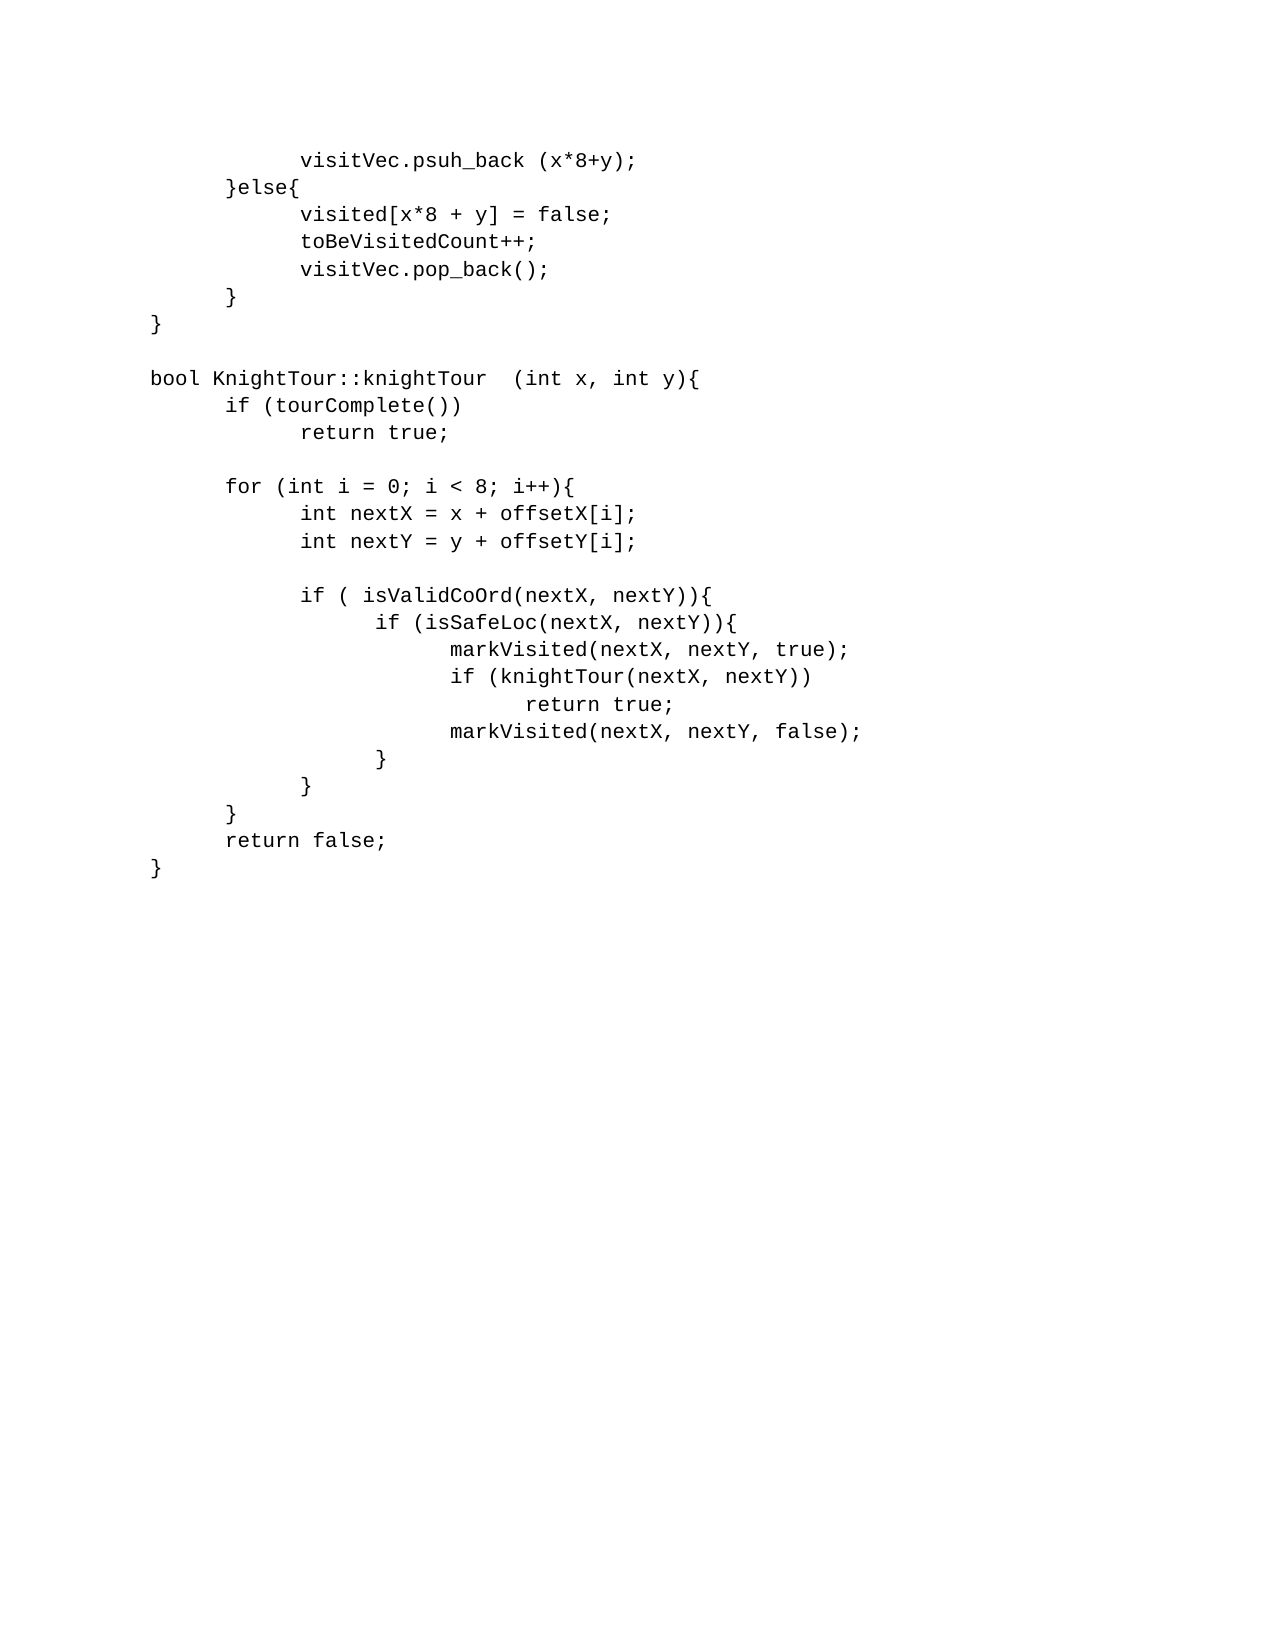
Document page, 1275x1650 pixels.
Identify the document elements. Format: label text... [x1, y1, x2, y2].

text } [150, 802, 1125, 826]
text visitVec.psuh_back (x*8+y); [150, 150, 1125, 174]
text bool KnightTour::knightTour (int x, int y){ [150, 367, 1125, 391]
text int nextY = y + offsetY[i]; [150, 531, 1125, 554]
text if ( isValidCoOrd(nextX, nextY)){ [150, 585, 1125, 609]
text return true; [150, 422, 1125, 446]
text markVisited(nextX, nextY, false); [150, 721, 1125, 744]
text } [150, 313, 1125, 337]
text } [150, 857, 1125, 881]
text visitVec.pop_back(); [150, 259, 1125, 282]
text int nextX = x + offsetX[i]; [150, 503, 1125, 527]
text toBeVisitedCount++; [150, 232, 1125, 255]
text return true; [150, 694, 1125, 717]
text } [225, 775, 1125, 799]
text if (isSafeLoc(nextX, nextY)){ [150, 612, 1125, 636]
text for (int i = 0; i < 8; i++){ [150, 476, 1125, 500]
text return false; [150, 830, 1125, 853]
text } [150, 286, 1125, 309]
text if (tourComplete()) [150, 395, 1125, 418]
text if (knightTour(nextX, nextY)) [150, 667, 1125, 690]
text } [300, 748, 1125, 772]
text markVisited(nextX, nextY, true); [150, 639, 1125, 663]
text }else{ [150, 177, 1125, 201]
text visited[x*8 + y] = false; [150, 204, 1125, 228]
